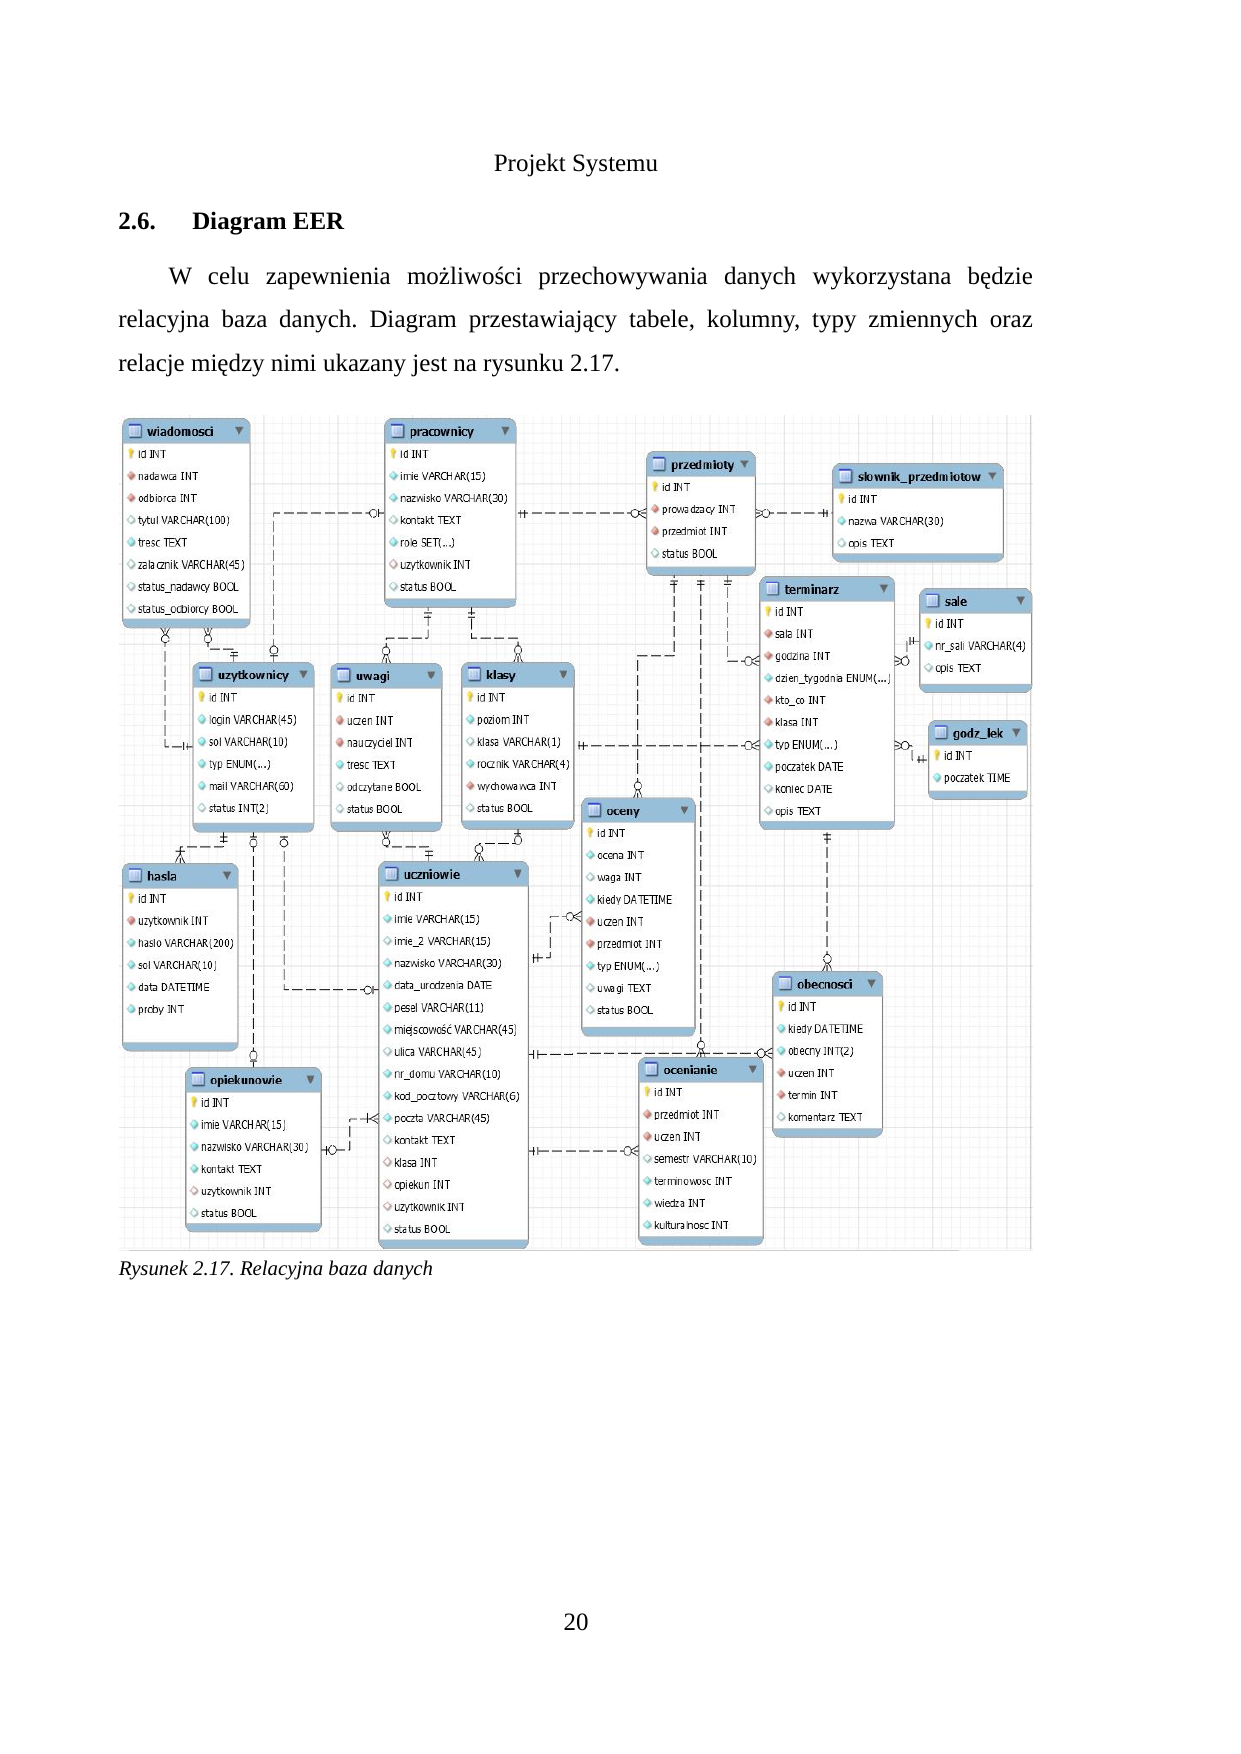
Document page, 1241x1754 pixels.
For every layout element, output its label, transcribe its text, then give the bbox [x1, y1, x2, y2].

picture [119, 415, 1033, 1251]
text Rysunek 2.17. Relacyjna baza danych [119, 1251, 1033, 1279]
subtitle Diagram EER [118, 206, 1033, 234]
text W celu zapewnienia możliwości przechowywania danych wykorzystana będzie relacyjna baza danych. Diagram przestawiający tabele, kolumny, typy zmiennych oraz relacje między nimi ukazany jest na rysunku 2.17. [118, 261, 1033, 376]
